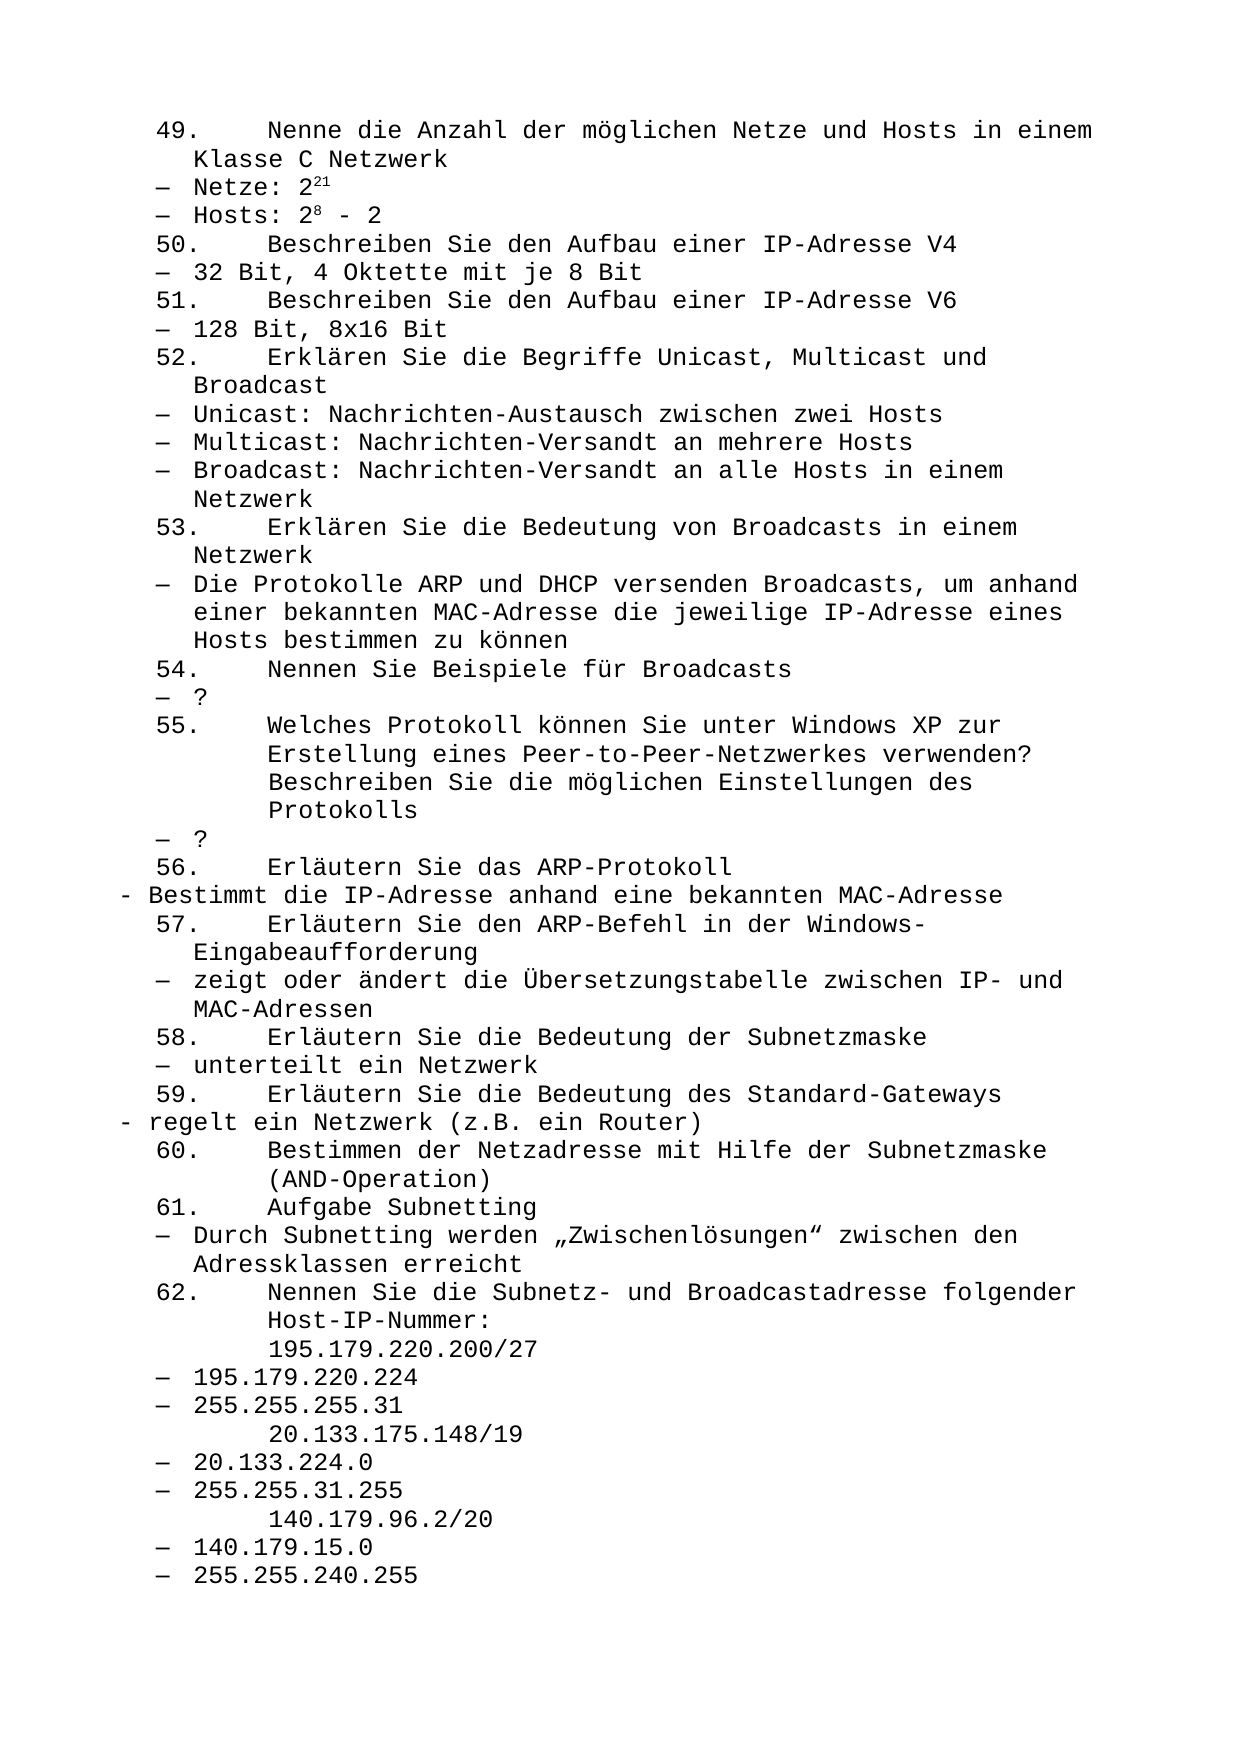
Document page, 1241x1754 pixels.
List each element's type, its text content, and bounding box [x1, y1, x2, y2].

list ? [156, 685, 1122, 713]
list Netze: 221 [156, 175, 1122, 203]
list Unicast: Nachrichten-Austausch zwischen zwei Hosts [156, 401, 1122, 430]
list Nennen Sie Beispiele für Broadcasts [156, 656, 1122, 685]
list Welches Protokoll können Sie unter Windows XP zur Erstellung eines Peer-to-Peer-Netzwerkes verwenden? [156, 713, 1122, 770]
list Beschreiben Sie den Aufbau einer IP-Adresse V6 [156, 288, 1122, 316]
list Erklären Sie die Begriffe Unicast, Multicast und Broadcast [156, 345, 1122, 401]
list Erläutern Sie die Bedeutung der Subnetzmaske [156, 1025, 1122, 1053]
list Beschreiben Sie die möglichen Einstellungen des Protokolls [231, 770, 1122, 826]
list 255.255.240.255 [156, 1563, 1122, 1591]
list 140.179.96.2/20 [231, 1506, 1122, 1535]
list Aufgabe Subnetting [156, 1195, 1122, 1223]
list Erklären Sie die Bedeutung von Broadcasts in einem Netzwerk [156, 515, 1122, 571]
list Erläutern Sie das ARP-Protokoll [156, 855, 1122, 883]
list Erläutern Sie den ARP-Befehl in der Windows- Eingabeaufforderung [156, 911, 1122, 968]
text - Bestimmt die IP-Adresse anhand eine bekannten MAC-Adresse [118, 883, 1122, 911]
list 128 Bit, 8x16 Bit [156, 316, 1122, 345]
list 255.255.255.31 [156, 1393, 1122, 1421]
list 195.179.220.224 [156, 1365, 1122, 1393]
list Nenne die Anzahl der möglichen Netze und Hosts in einem Klasse C Netzwerk [156, 118, 1122, 175]
list Hosts: 28 - 2 [156, 203, 1122, 231]
list Broadcast: Nachrichten-Versandt an alle Hosts in einem Netzwerk [156, 458, 1122, 515]
list 195.179.220.200/27 [231, 1336, 1122, 1365]
list Multicast: Nachrichten-Versandt an mehrere Hosts [156, 430, 1122, 458]
list unterteilt ein Netzwerk [156, 1053, 1122, 1081]
list Erläutern Sie die Bedeutung des Standard-Gateways [156, 1081, 1122, 1110]
list 140.179.15.0 [156, 1535, 1122, 1563]
list Bestimmen der Netzadresse mit Hilfe der Subnetzmaske (AND-Operation) [156, 1138, 1122, 1195]
list Nennen Sie die Subnetz- und Broadcastadresse folgender Host-IP-Nummer: [156, 1280, 1122, 1336]
list 255.255.31.255 [156, 1478, 1122, 1506]
list 20.133.224.0 [156, 1450, 1122, 1478]
list Beschreiben Sie den Aufbau einer IP-Adresse V4 [156, 231, 1122, 260]
list Die Protokolle ARP und DHCP versenden Broadcasts, um anhand einer bekannten MAC-Adresse die jeweilige IP-Adresse eines Hosts bestimmen zu können [156, 571, 1122, 656]
list 20.133.175.148/19 [231, 1421, 1122, 1450]
list zeigt oder ändert die Übersetzungstabelle zwischen IP- und MAC-Adressen [156, 968, 1122, 1025]
text - regelt ein Netzwerk (z.B. ein Router) [118, 1110, 1122, 1138]
list 32 Bit, 4 Oktette mit je 8 Bit [156, 260, 1122, 288]
list Durch Subnetting werden „Zwischenlösungen“ zwischen den Adressklassen erreicht [156, 1223, 1122, 1280]
list ? [156, 826, 1122, 855]
